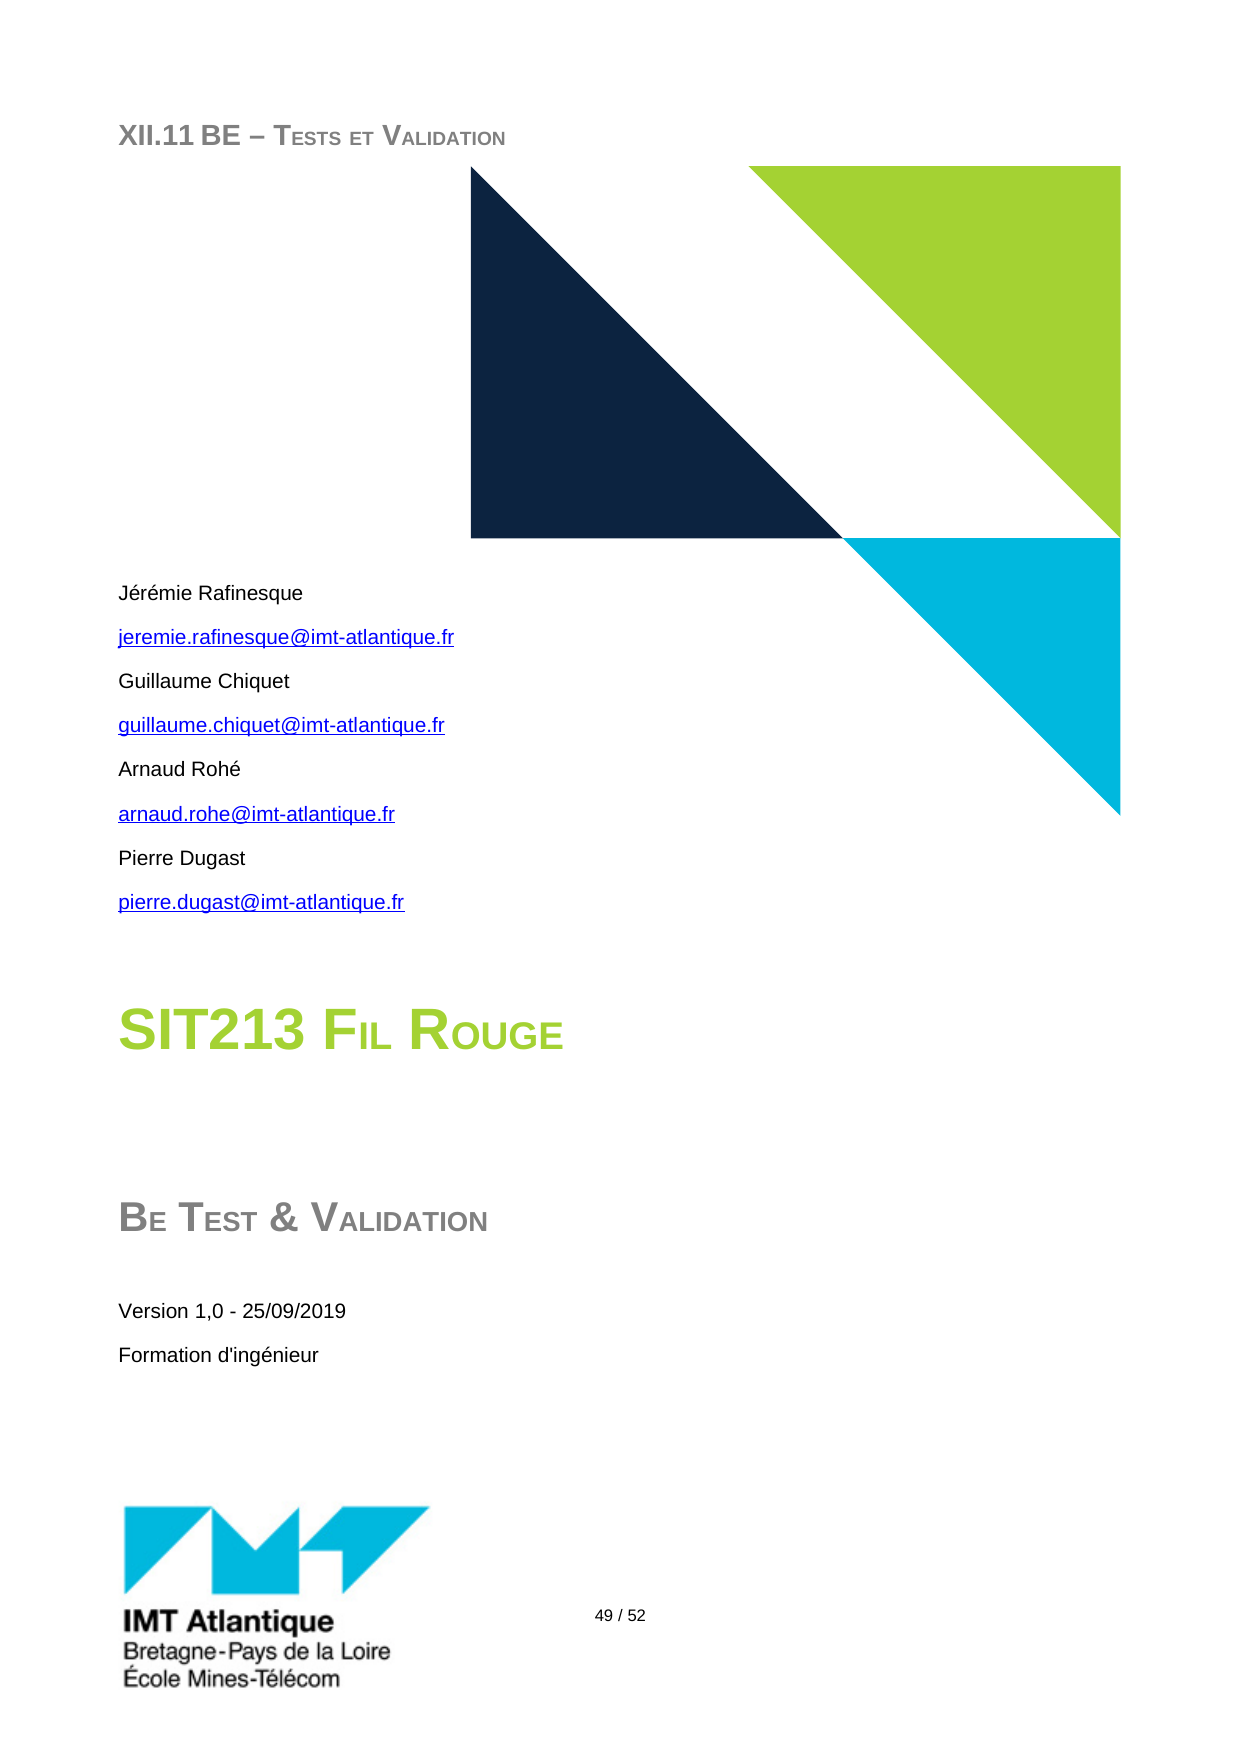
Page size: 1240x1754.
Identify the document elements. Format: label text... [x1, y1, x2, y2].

subtitle BE – Tests et Validation [118, 118, 1121, 152]
picture [82, 1464, 473, 1730]
table_header Jérémie Rafinesque jeremie.rafinesque@imt-atlantique.fr Guillaume Chiquet guillaume.chiquet@imt-atlantique.fr Arnaud Rohé arnaud.rohe@imt-atlantique.fr Pierre Dugast pierre.dugast@imt-atlantique.fr SIT213 Fil Rouge Be Test & Validation Version 1,0 - 25/09/2019 Formation d'ingénieur Année scolaire 2019-2020 [118, 572, 1119, 1375]
